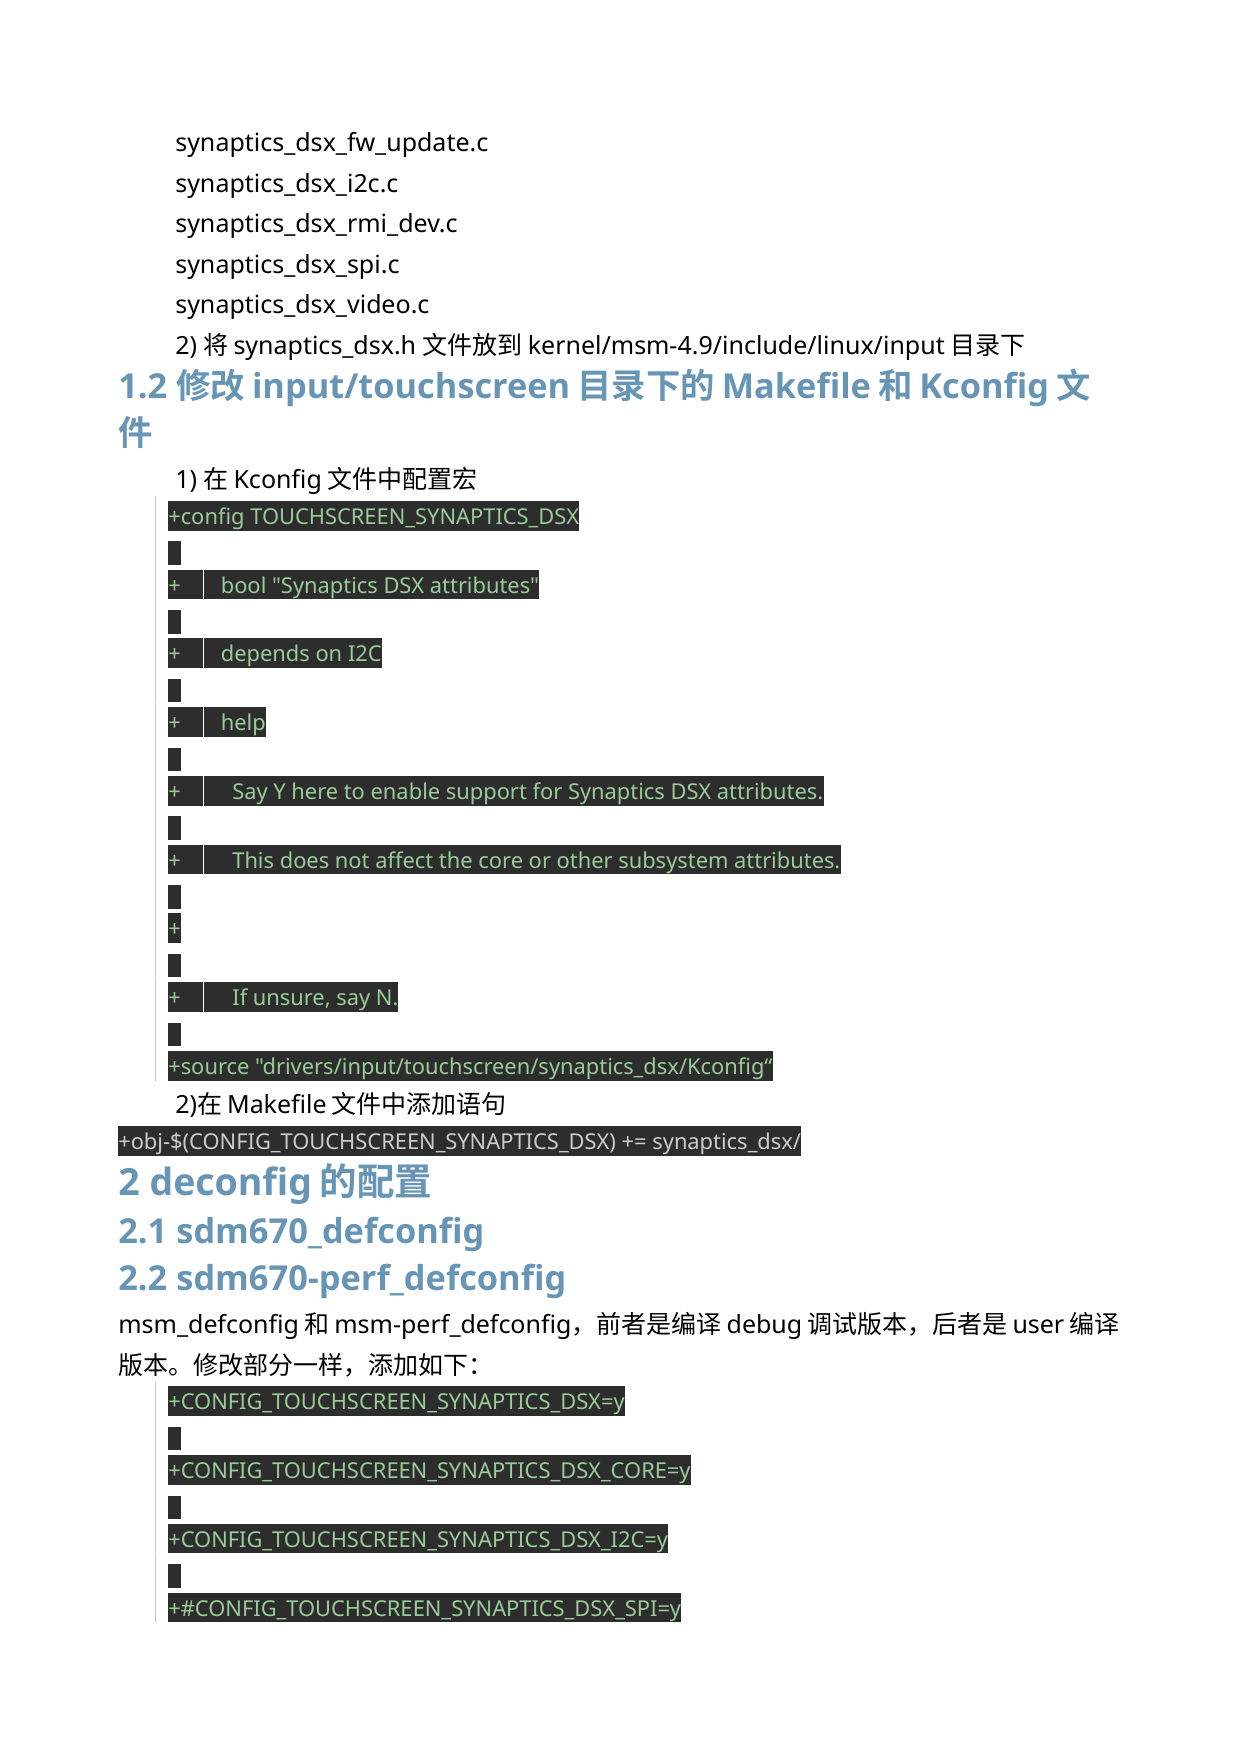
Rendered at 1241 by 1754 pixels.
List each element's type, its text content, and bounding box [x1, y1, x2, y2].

text 1) 在Kconfig文件中配置宏 [175, 456, 1122, 496]
text [118, 840, 155, 874]
text + If unsure, say N. [156, 977, 1122, 1012]
text +CONFIG_TOUCHSCREEN_SYNAPTICS_DSX_I2C=y [156, 1519, 1122, 1553]
text + bool "Synaptics DSX attributes" [156, 565, 1122, 599]
text synaptics_dsx_rmi_dev.c [175, 199, 1122, 240]
text +CONFIG_TOUCHSCREEN_SYNAPTICS_DSX_CORE=y [156, 1450, 1122, 1485]
text +CONFIG_TOUCHSCREEN_SYNAPTICS_DSX=y [156, 1382, 1122, 1416]
text [118, 1450, 155, 1485]
text + help [156, 702, 1122, 737]
text synaptics_dsx_i2c.c [175, 159, 1122, 199]
text synaptics_dsx_fw_update.c [175, 118, 1122, 159]
text [118, 565, 155, 599]
text [118, 977, 155, 1012]
text [118, 634, 155, 668]
text 2) 将synaptics_dsx.h 文件放到kernel/msm-4.9/include/linux/input目录下 [175, 321, 1122, 362]
subtitle 1.2 修改input/touchscreen目录下的Makefile和Kconfig文件 [118, 362, 1122, 456]
text + This does not affect the core or other subsystem attributes. [156, 840, 1122, 874]
text [118, 496, 155, 531]
text msm_defconfig和msm-perf_defconfig，前者是编译debug调试版本，后者是user编译版本。修改部分一样，添加如下： [118, 1300, 1122, 1382]
text synaptics_dsx_video.c [175, 281, 1122, 321]
text [118, 1588, 155, 1622]
text 2)在Makefile文件中添加语句 [175, 1081, 1122, 1121]
text synaptics_dsx_spi.c [175, 240, 1122, 281]
subtitle 2.2 sdm670-perf_defconfig [118, 1253, 1122, 1300]
text [118, 702, 155, 737]
text +source "drivers/input/touchscreen/synaptics_dsx/Kconfig“ [156, 1046, 1122, 1081]
text [118, 909, 155, 943]
text [118, 771, 155, 806]
text [118, 1382, 155, 1416]
text +config TOUCHSCREEN_SYNAPTICS_DSX [156, 496, 1122, 531]
text [118, 1519, 155, 1553]
text + Say Y here to enable support for Synaptics DSX attributes. [156, 771, 1122, 806]
text [118, 1046, 155, 1081]
text +obj-$(CONFIG_TOUCHSCREEN_SYNAPTICS_DSX) += synaptics_dsx/ [118, 1121, 1122, 1156]
text + depends on I2C [156, 634, 1122, 668]
subtitle 2 deconfig的配置 [118, 1156, 1122, 1207]
text +#CONFIG_TOUCHSCREEN_SYNAPTICS_DSX_SPI=y [156, 1588, 1122, 1622]
text + [156, 909, 1122, 943]
subtitle 2.1 sdm670_defconfig [118, 1207, 1122, 1253]
